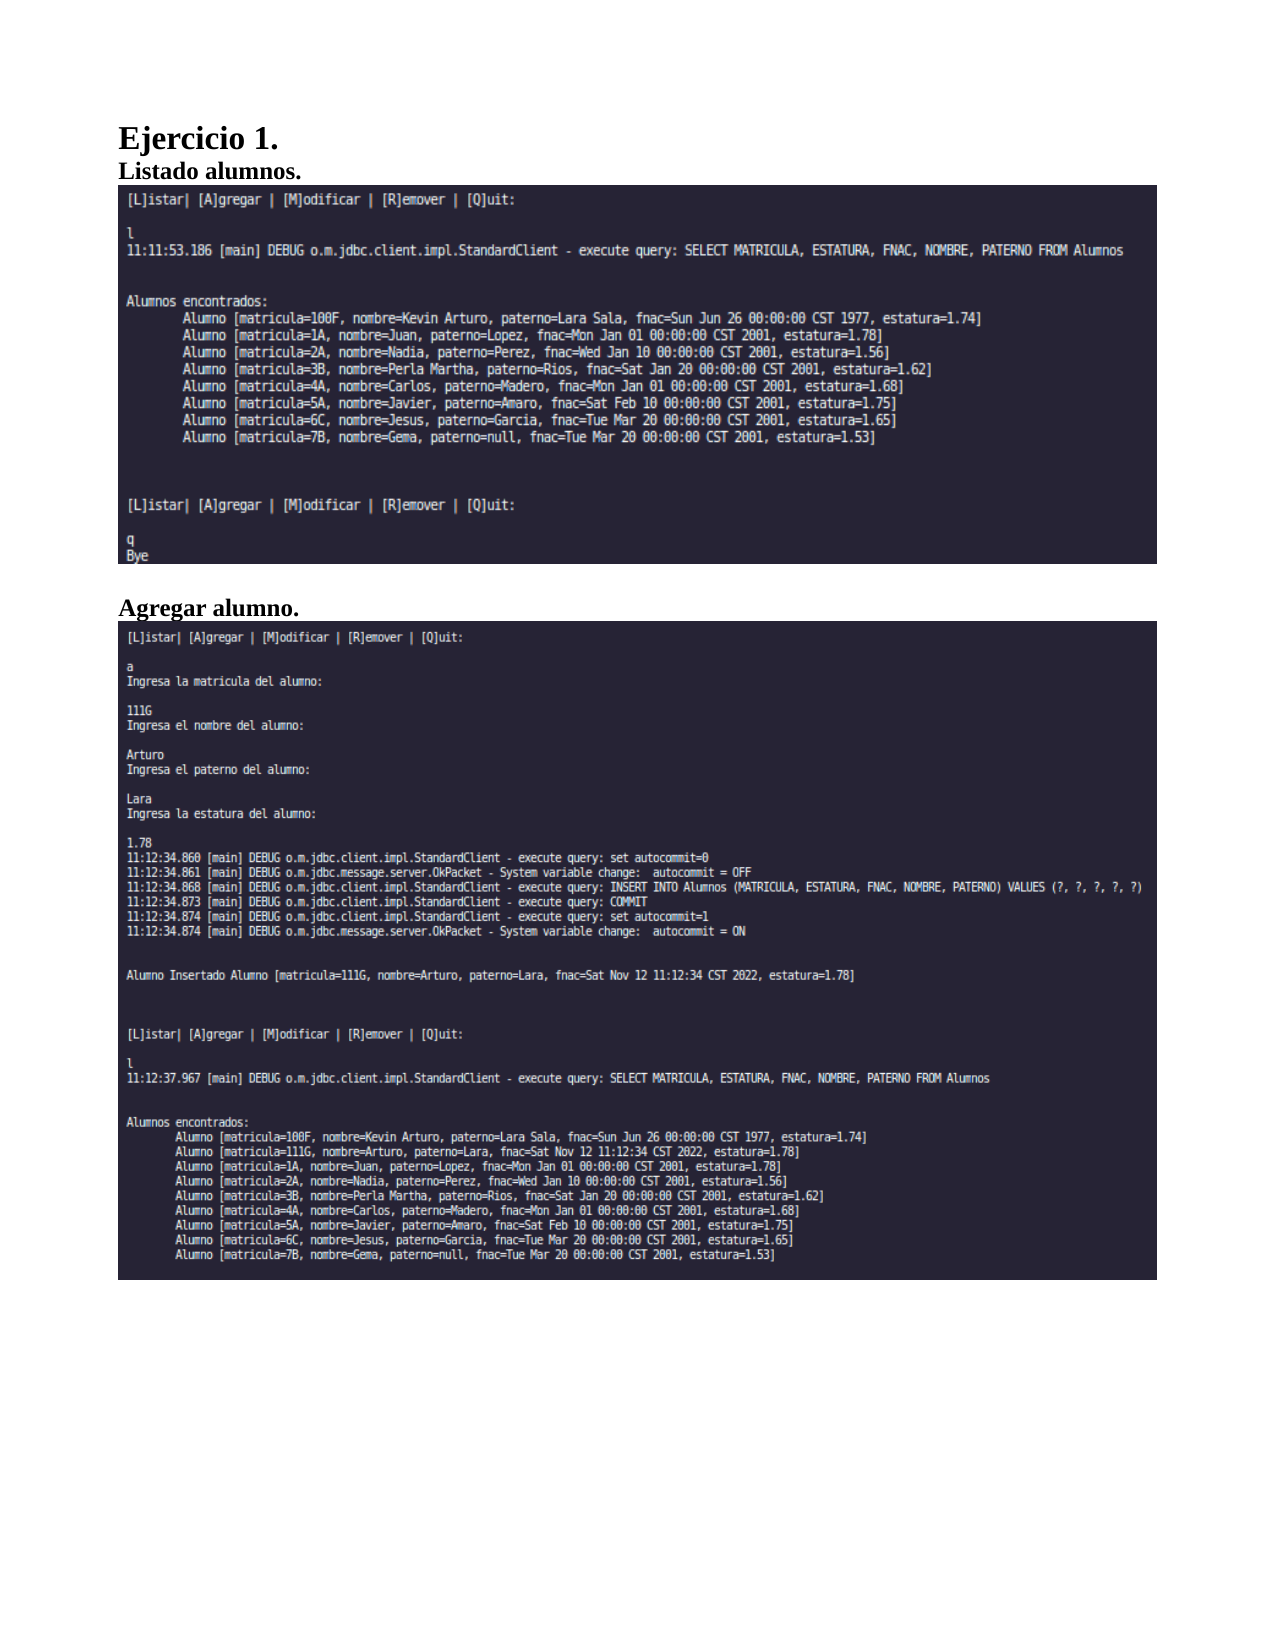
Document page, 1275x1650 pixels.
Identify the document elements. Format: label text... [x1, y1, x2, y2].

text Agregar alumno. [118, 593, 1157, 621]
text Ejercicio 1. [118, 118, 1157, 156]
picture [118, 185, 1157, 564]
picture [118, 621, 1157, 1280]
text Listado alumnos. [118, 156, 1157, 185]
